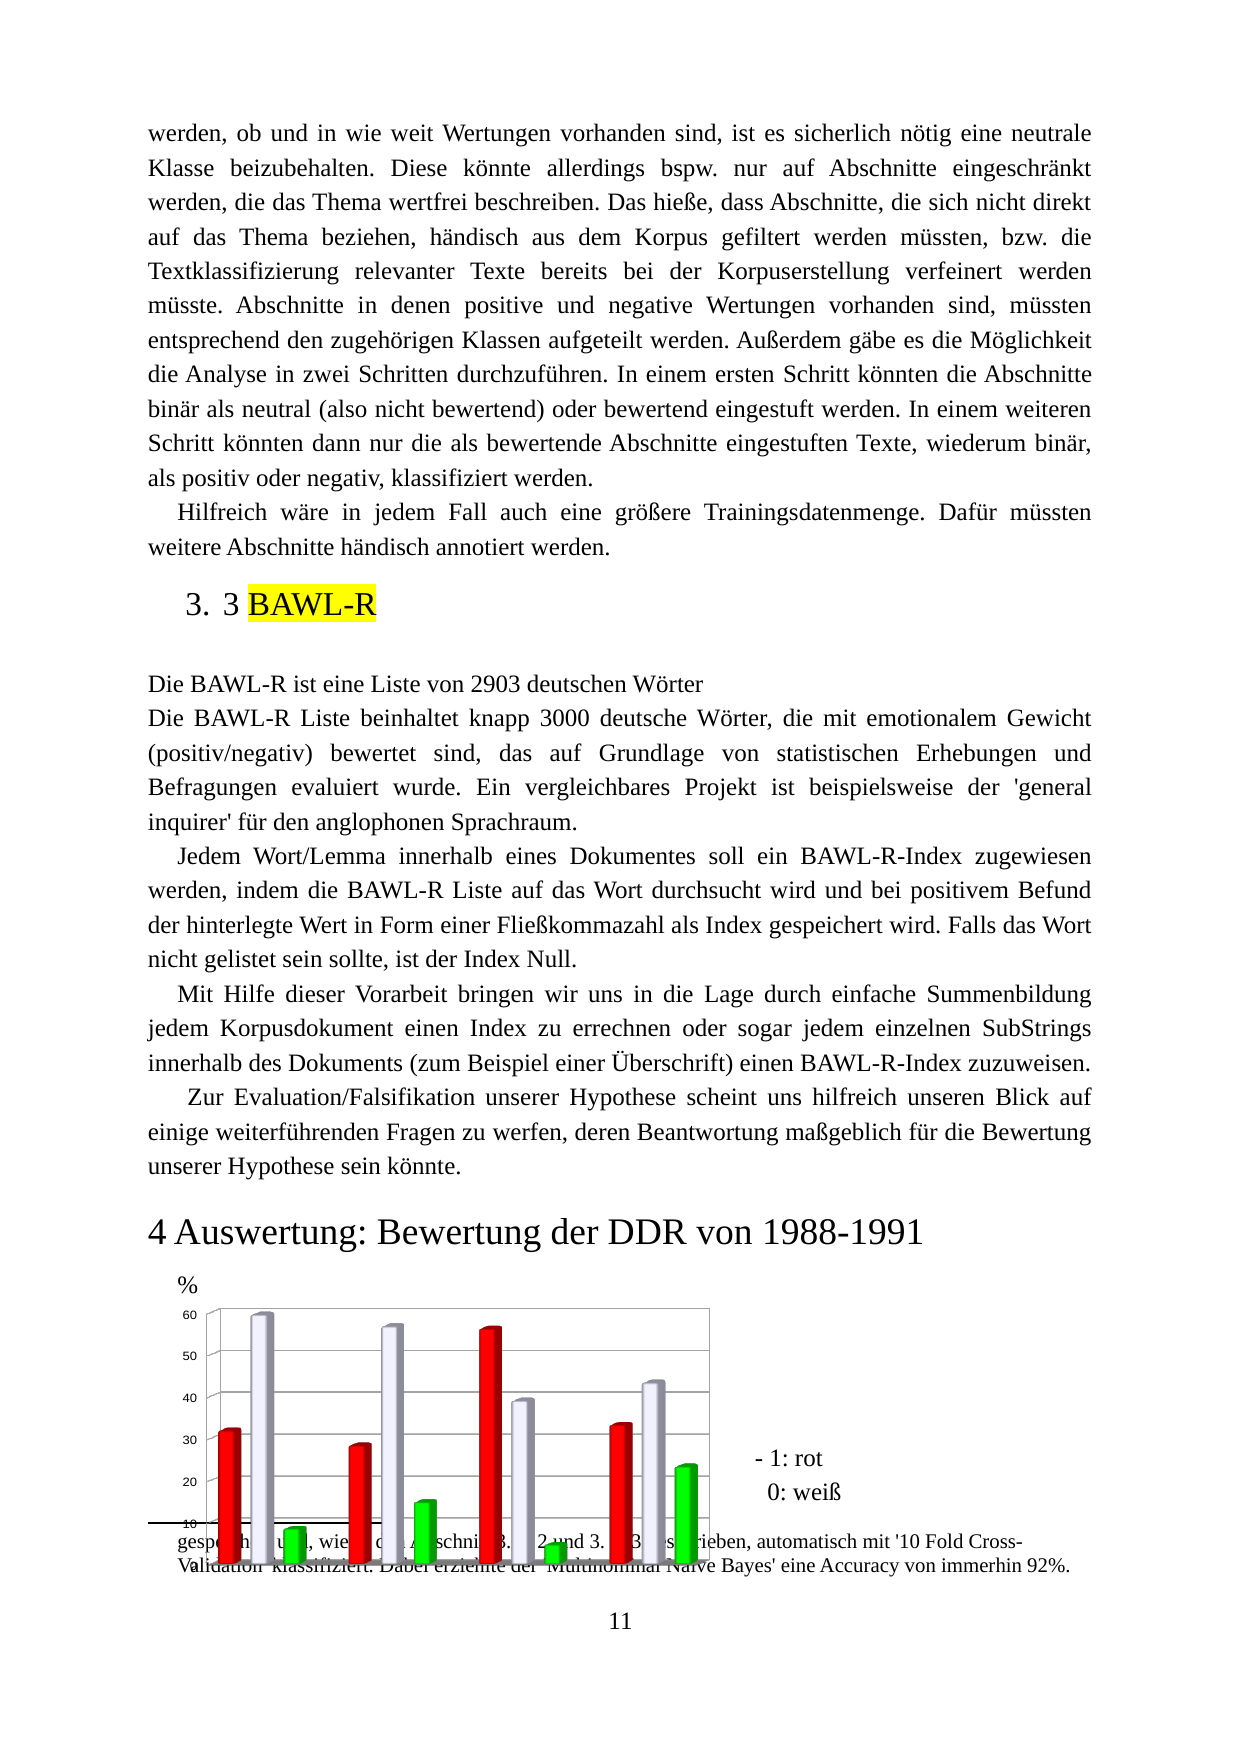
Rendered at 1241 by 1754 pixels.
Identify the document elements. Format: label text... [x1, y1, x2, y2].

table_header % [148, 1270, 725, 1516]
text Jedem Wort/Lemma innerhalb eines Dokumentes soll ein BAWL-R-Index zugewiesen werden, indem die BAWL-R Liste auf das Wort durchsucht wird und bei positivem Befund der hinterlegte Wert in Form einer Fließkommazahl als Index gespeichert wird. Falls das Wort nicht gelistet sein sollte, ist der Index Null. [148, 841, 1093, 973]
list 3 BAWL-R [185, 584, 1093, 622]
table_header - 1: rot 0: weiß [725, 1270, 1093, 1516]
text Zur Evaluation/Falsifikation unserer Hypothese scheint uns hilfreich unseren Blick auf einige weiterführenden Fragen zu werfen, deren Beantwortung maßgeblich für die Bewertung unserer Hypothese sein könnte. [148, 1082, 1093, 1180]
text Die BAWL-R Liste beinhaltet knapp 3000 deutsche Wörter, die mit emotionalem Gewicht (positiv/negativ) bewertet sind, das auf Grundlage von statistischen Erhebungen und Befragungen evaluiert wurde. Ein vergleichbares Projekt ist beispielsweise der 'general inquirer' für den anglophonen Sprachraum. [148, 703, 1093, 835]
text gespeichert und, wie in den Abschnitt 3. 2. 2 und 3. 2. 3 beschrieben, automatisch mit '10 Fold Cross-Validation' klassifiziert. Dabei erziehlte der 'Multinominal Naive Bayes' eine Accuracy von immerhin 92%. [148, 1529, 1093, 1577]
text 4 Auswertung: Bewertung der DDR von 1988-1991 [148, 1209, 1093, 1253]
text Die BAWL-R ist eine Liste von 2903 deutschen Wörter [148, 669, 1093, 697]
text Mit Hilfe dieser Vorarbeit bringen wir uns in die Lage durch einfache Summenbildung jedem Korpusdokument einen Index zu errechnen oder sogar jedem einzelnen SubStrings innerhalb des Dokuments (zum Beispiel einer Überschrift) einen BAWL-R-Index zuzuweisen. [148, 979, 1093, 1077]
text werden, ob und in wie weit Wertungen vorhanden sind, ist es sicherlich nötig eine neutrale Klasse beizubehalten. Diese könnte allerdings bspw. nur auf Abschnitte eingeschränkt werden, die das Thema wertfrei beschreiben. Das hieße, dass Abschnitte, die sich nicht direkt auf das Thema beziehen, händisch aus dem Korpus gefiltert werden müssten, bzw. die Textklassifizierung relevanter Texte bereits bei der Korpuserstellung verfeinert werden müsste. Abschnitte in denen positive und negative Wertungen vorhanden sind, müssten entsprechend den zugehörigen Klassen aufgeteilt werden. Außerdem gäbe es die Möglichkeit die Analyse in zwei Schritten durchzuführen. In einem ersten Schritt könnten die Abschnitte binär als neutral (also nicht bewertend) oder bewertend eingestuft werden. In einem weiteren Schritt könnten dann nur die als bewertende Abschnitte eingestuften Texte, wiederum binär, als positiv oder negativ, klassifiziert werden. [148, 118, 1093, 492]
text Hilfreich wäre in jedem Fall auch eine größere Trainingsdatenmenge. Dafür müssten weitere Abschnitte händisch annotiert werden. [148, 497, 1093, 561]
